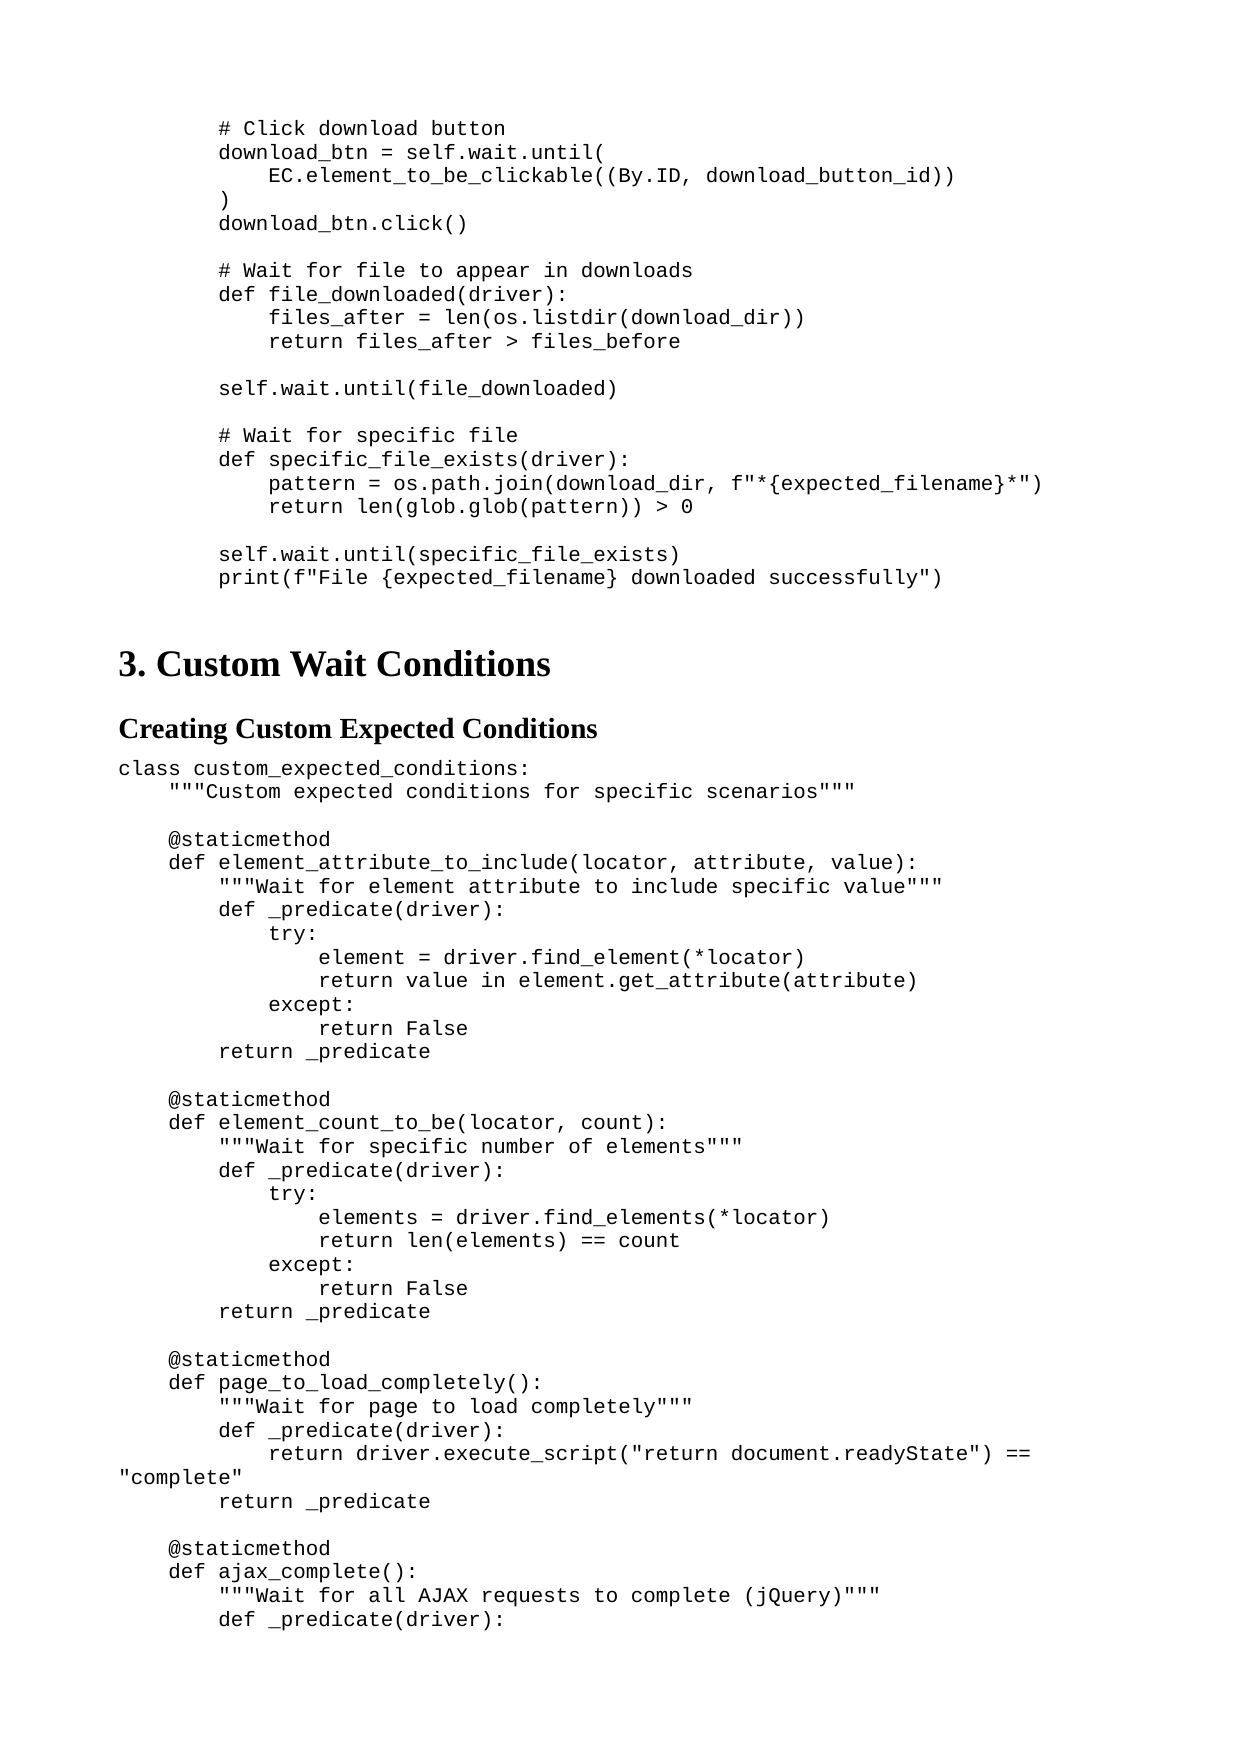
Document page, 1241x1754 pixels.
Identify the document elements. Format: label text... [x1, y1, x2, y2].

text download_btn.click() [118, 213, 1122, 236]
text return _predicate [118, 1491, 1122, 1514]
text return files_after > files_before [118, 331, 1122, 354]
text pattern = os.path.join(download_dir, f"*{expected_filename}*") [118, 473, 1122, 496]
text print(f"File {expected_filename} downloaded successfully") [118, 567, 1122, 591]
text element = driver.find_element(*locator) [118, 947, 1122, 970]
text @staticmethod [118, 1349, 1122, 1372]
text """Wait for all AJAX requests to complete (jQuery)""" [118, 1585, 1122, 1609]
text def element_count_to_be(locator, count): [118, 1112, 1122, 1136]
text return len(glob.glob(pattern)) > 0 [118, 496, 1122, 520]
text return _predicate [118, 1301, 1122, 1325]
text return len(elements) == count [118, 1231, 1122, 1254]
text """Wait for specific number of elements""" [118, 1136, 1122, 1159]
text # Wait for file to appear in downloads [118, 260, 1122, 284]
text return False [118, 1278, 1122, 1301]
subtitle 3. Custom Wait Conditions [118, 641, 1122, 684]
text except: [118, 1254, 1122, 1278]
text def _predicate(driver): [118, 1609, 1122, 1632]
text self.wait.until(specific_file_exists) [118, 544, 1122, 567]
text class custom_expected_conditions: [118, 758, 1122, 781]
text """Custom expected conditions for specific scenarios""" [118, 781, 1122, 805]
text def _predicate(driver): [118, 1420, 1122, 1443]
text def specific_file_exists(driver): [118, 449, 1122, 473]
text """Wait for element attribute to include specific value""" [118, 876, 1122, 899]
text files_after = len(os.listdir(download_dir)) [118, 307, 1122, 331]
text EC.element_to_be_clickable((By.ID, download_button_id)) [118, 165, 1122, 189]
text @staticmethod [118, 1538, 1122, 1562]
text elements = driver.find_elements(*locator) [118, 1207, 1122, 1231]
text self.wait.until(file_downloaded) [118, 378, 1122, 402]
text ) [118, 189, 1122, 213]
text return False [118, 1018, 1122, 1041]
text # Wait for specific file [118, 426, 1122, 449]
text def _predicate(driver): [118, 899, 1122, 923]
text return value in element.get_attribute(attribute) [118, 970, 1122, 994]
text def ajax_complete(): [118, 1562, 1122, 1585]
text try: [118, 923, 1122, 947]
text def page_to_load_completely(): [118, 1372, 1122, 1396]
text @staticmethod [118, 828, 1122, 852]
text def element_attribute_to_include(locator, attribute, value): [118, 852, 1122, 876]
text """Wait for page to load completely""" [118, 1396, 1122, 1420]
text def file_downloaded(driver): [118, 284, 1122, 307]
text download_btn = self.wait.until( [118, 142, 1122, 165]
text # Click download button [118, 118, 1122, 142]
text def _predicate(driver): [118, 1159, 1122, 1183]
text try: [118, 1183, 1122, 1207]
subtitle Creating Custom Expected Conditions [118, 712, 1122, 745]
text @staticmethod [118, 1089, 1122, 1112]
text return _predicate [118, 1041, 1122, 1065]
text return driver.execute_script("return document.readyState") == "complete" [118, 1443, 1122, 1491]
text except: [118, 994, 1122, 1018]
